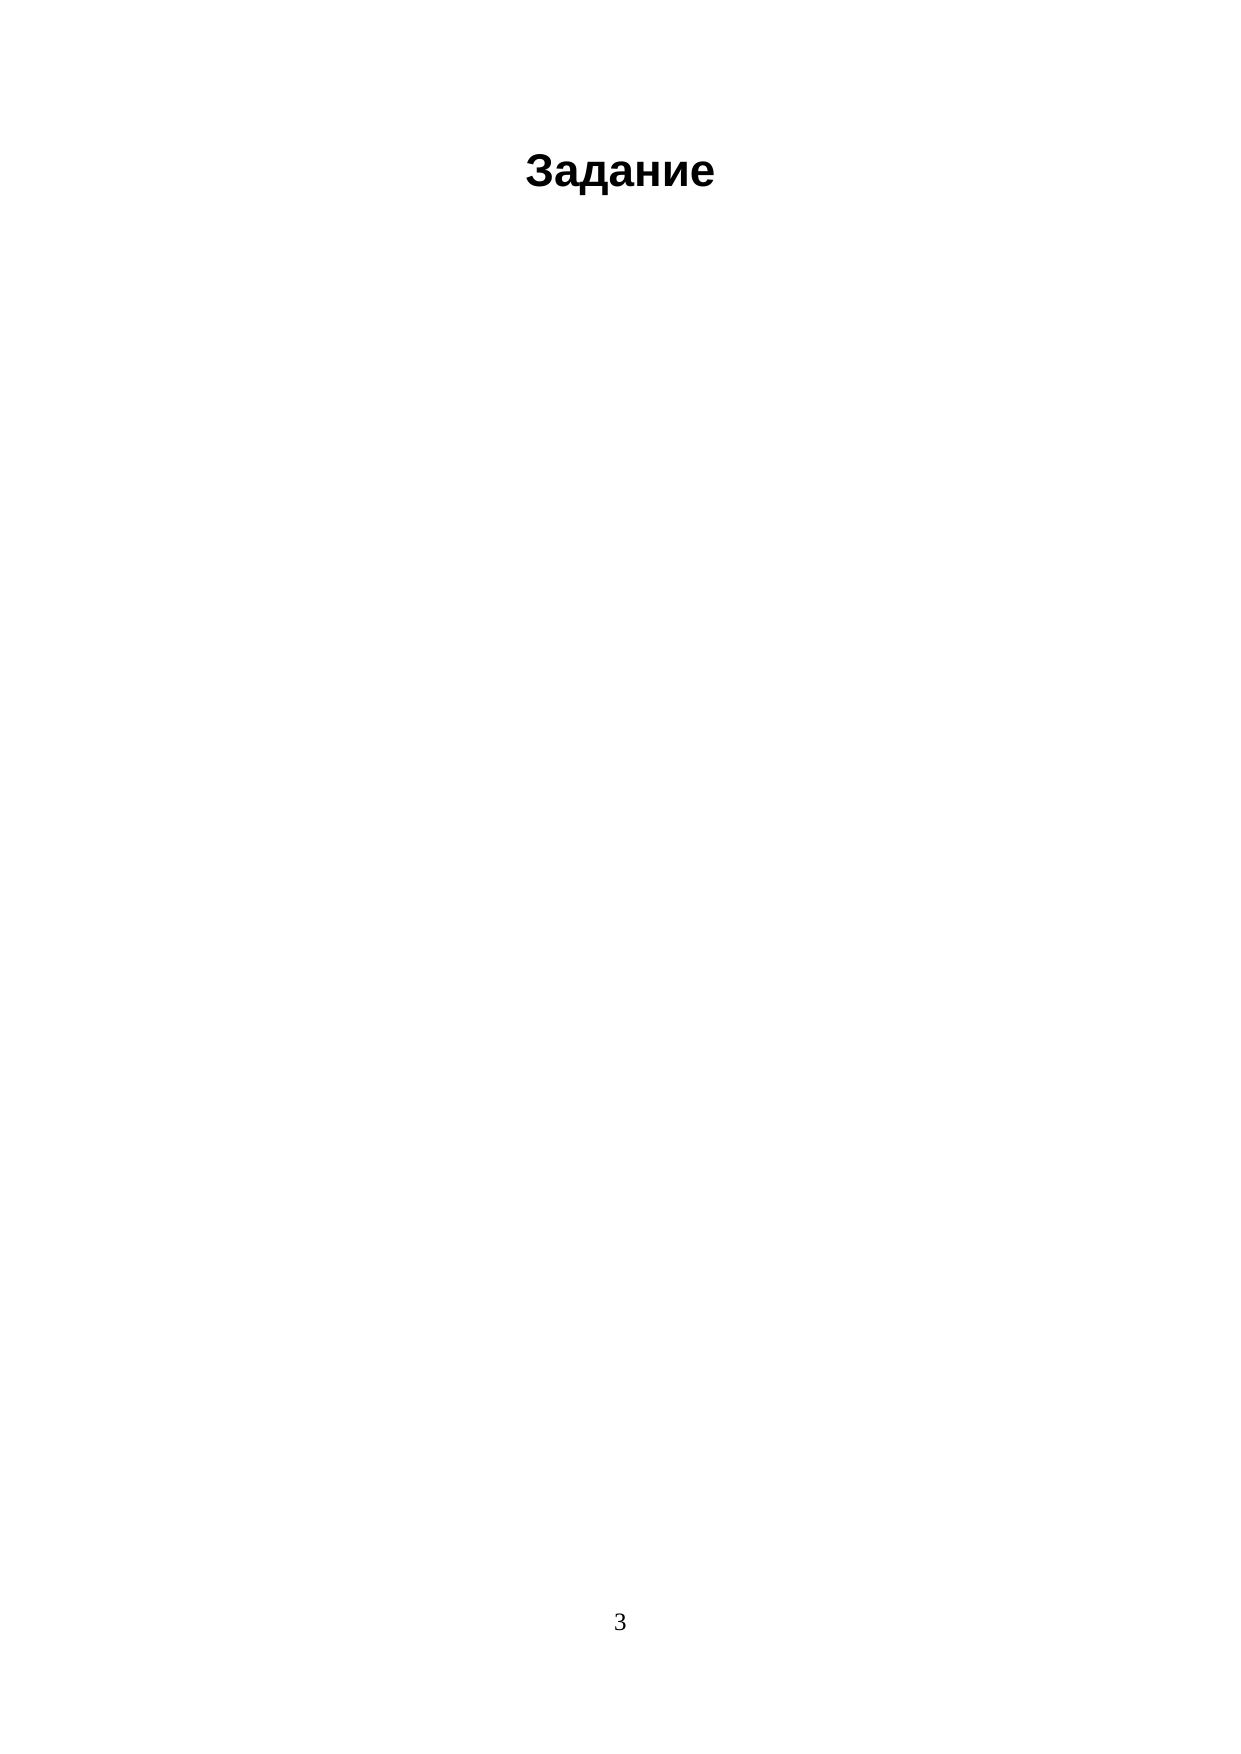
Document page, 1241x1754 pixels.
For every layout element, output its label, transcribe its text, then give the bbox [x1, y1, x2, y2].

subtitle Задание [118, 143, 1122, 196]
